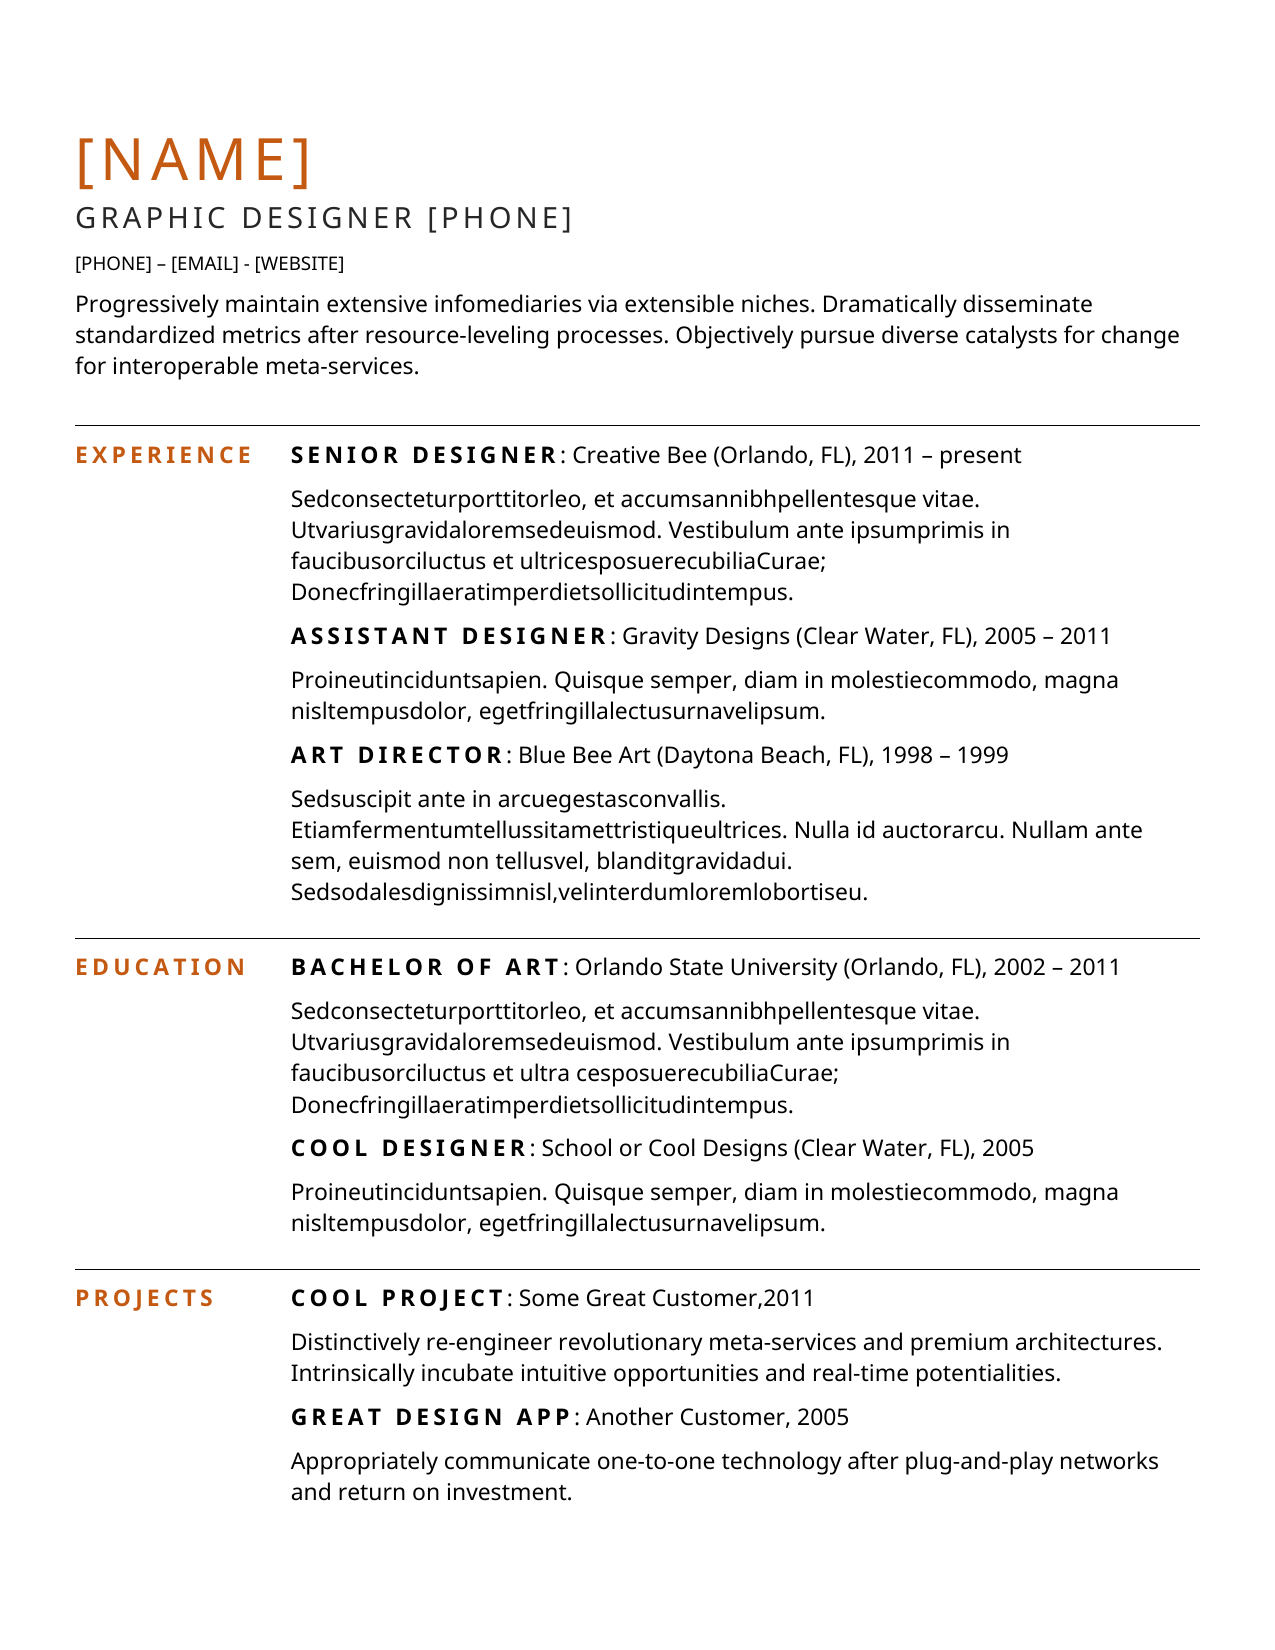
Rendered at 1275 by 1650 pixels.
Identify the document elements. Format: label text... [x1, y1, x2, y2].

table_cell [291, 908, 1200, 938]
table_cell [263, 939, 291, 1239]
table_cell Projects [75, 1270, 262, 1507]
table_header [NAME] GRAPHIC DESIGNER [PHONE] [PHONE] – [EMAIL] - [WEBSITE] Progressively maintain extensive infomediaries via extensible niches. Dramatically disseminate standardized metrics after resource-leveling processes. Objectively pursue diverse catalysts for change for interoperable meta-services. [75, 118, 1200, 425]
table_cell BACHELOR OF ART: Orlando State University (Orlando, FL), 2002 – 2011 Sedconsecteturporttitorleo, et accumsannibhpellentesque vitae. Utvariusgravidaloremsedeuismod. Vestibulum ante ipsumprimis in faucibusorciluctus et ultra cesposuerecubiliaCurae; Donecfringillaeratimperdietsollicitudintempus. COOL DESIGNER: School or Cool Designs (Clear Water, FL), 2005 Proineutinciduntsapien. Quisque semper, diam in molestiecommodo, magna nisltempusdolor, egetfringillalectusurnavelipsum. [291, 939, 1200, 1239]
table_cell [75, 1239, 262, 1269]
table_cell [291, 1239, 1200, 1269]
table_cell [263, 426, 291, 908]
table_cell [75, 908, 262, 938]
table_cell SENIOR DESIGNER: Creative Bee (Orlando, FL), 2011 – present Sedconsecteturporttitorleo, et accumsannibhpellentesque vitae. Utvariusgravidaloremsedeuismod. Vestibulum ante ipsumprimis in faucibusorciluctus et ultricesposuerecubiliaCurae; Donecfringillaeratimperdietsollicitudintempus. ASSISTANT DESIGNER: Gravity Designs (Clear Water, FL), 2005 – 2011 Proineutinciduntsapien. Quisque semper, diam in molestiecommodo, magna nisltempusdolor, egetfringillalectusurnavelipsum. ART DIRECTOR: Blue Bee Art (Daytona Beach, FL), 1998 – 1999 Sedsuscipit ante in arcuegestasconvallis. Etiamfermentumtellussitamettristiqueultrices. Nulla id auctorarcu. Nullam ante sem, euismod non tellusvel, blanditgravidadui. Sedsodalesdignissimnisl,velinterdumloremlobortiseu. [291, 426, 1200, 908]
table_cell [263, 908, 291, 938]
table_cell [263, 1239, 291, 1269]
table_cell Experience [75, 426, 262, 908]
table_cell Education [75, 939, 262, 1239]
table_cell [263, 1270, 291, 1507]
table_cell COOL PROJECT: Some Great Customer,2011 Distinctively re-engineer revolutionary meta-services and premium architectures. Intrinsically incubate intuitive opportunities and real-time potentialities. GREAT DESIGN APP: Another Customer, 2005 Appropriately communicate one-to-one technology after plug-and-play networks and return on investment. [291, 1270, 1200, 1507]
